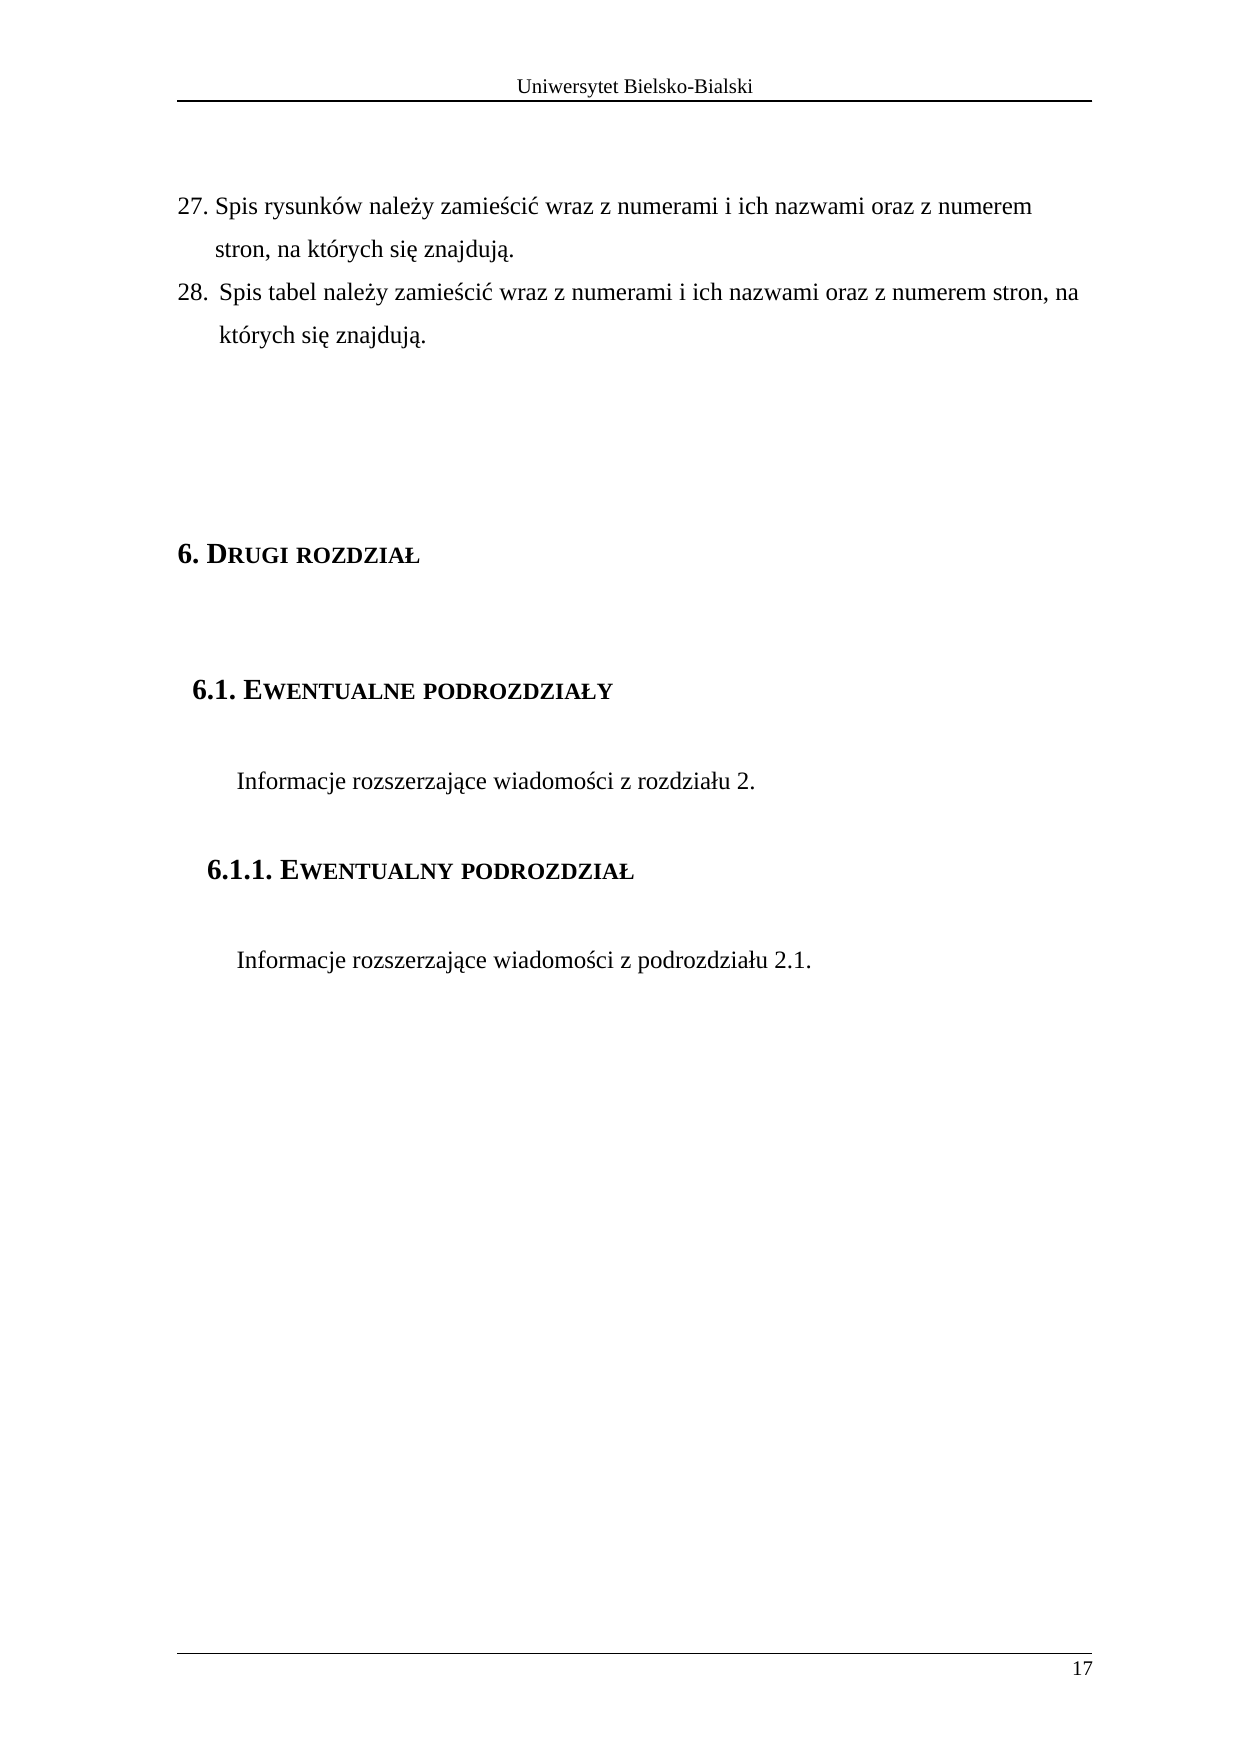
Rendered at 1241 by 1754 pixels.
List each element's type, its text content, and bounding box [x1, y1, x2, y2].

subtitle 6.1.1. Ewentualny podrozdział [207, 852, 1092, 886]
text Informacje rozszerzające wiadomości z podrozdziału 2.1. [177, 946, 1092, 974]
list Spis rysunków należy zamieścić wraz z numerami i ich nazwami oraz z numerem stron, na których się znajdują. [177, 191, 1092, 263]
subtitle 6.1. Ewentualne podrozdziały [192, 672, 1092, 706]
subtitle 6. Drugi rozdział [177, 536, 1092, 569]
text Informacje rozszerzające wiadomości z rozdziału 2. [177, 766, 1092, 794]
list Spis tabel należy zamieścić wraz z numerami i ich nazwami oraz z numerem stron, na których się znajdują. [177, 277, 1092, 349]
